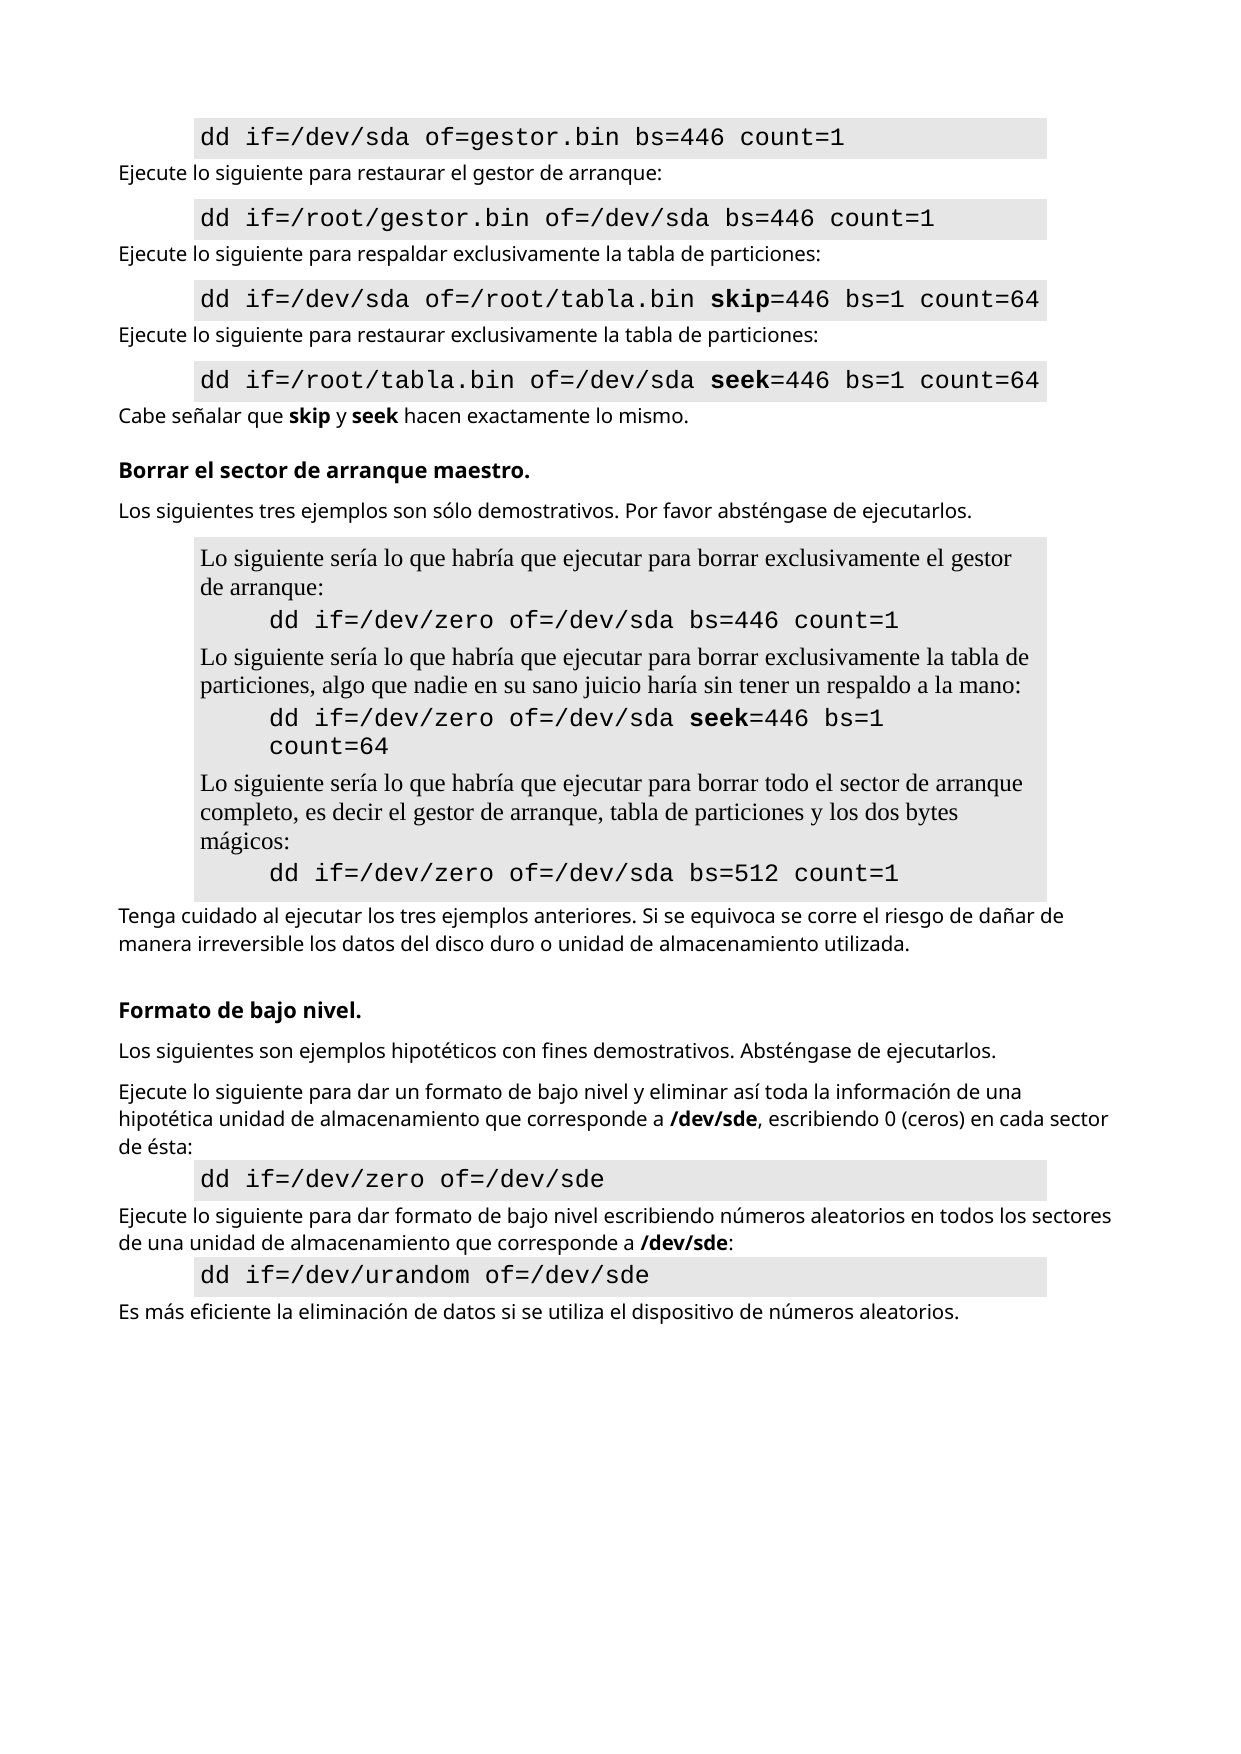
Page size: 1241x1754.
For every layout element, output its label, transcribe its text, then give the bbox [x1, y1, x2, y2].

table_header dd if=/dev/zero of=/dev/sda bs=446 count=1 [263, 601, 977, 642]
table_header dd if=/dev/zero of=/dev/sde [194, 1160, 1047, 1201]
table_header dd if=/root/gestor.bin of=/dev/sda bs=446 count=1 [194, 199, 1047, 240]
text Es más eficiente la eliminación de datos si se utiliza el dispositivo de números aleatorios. [118, 1297, 1122, 1325]
table_header Lo siguiente sería lo que habría que ejecutar para borrar exclusivamente el gestor de arranque: Lo siguiente sería lo que habría que ejecutar para borrar exclusivamente la tabla de particiones, algo que nadie en su sano juicio haría sin tener un respaldo a la mano: Lo siguiente sería lo que habría que ejecutar para borrar todo el sector de arranque completo, es decir el gestor de arranque, tabla de particiones y los dos bytes mágicos: [194, 537, 1047, 902]
text Los siguientes son ejemplos hipotéticos con fines demostrativos. Absténgase de ejecutarlos. [118, 1037, 1122, 1065]
text Los siguientes tres ejemplos son sólo demostrativos. Por favor absténgase de ejecutarlos. [118, 497, 1122, 525]
text Tenga cuidado al ejecutar los tres ejemplos anteriores. Si se equivoca se corre el riesgo de dañar de manera irreversible los datos del disco duro o unidad de almacenamiento utilizada. [118, 902, 1122, 957]
text Cabe señalar que skip y seek hacen exactamente lo mismo. [118, 402, 1122, 430]
text Ejecute lo siguiente para dar un formato de bajo nivel y eliminar así toda la información de una hipotética unidad de almacenamiento que corresponde a /dev/sde, escribiendo 0 (ceros) en cada sector de ésta: [118, 1077, 1122, 1160]
text Ejecute lo siguiente para restaurar exclusivamente la tabla de particiones: [118, 321, 1122, 349]
table_header dd if=/dev/sda of=/root/tabla.bin skip=446 bs=1 count=64 [194, 280, 1047, 321]
subtitle Formato de bajo nivel. [118, 995, 1122, 1024]
text Ejecute lo siguiente para respaldar exclusivamente la tabla de particiones: [118, 240, 1122, 268]
table_header dd if=/root/tabla.bin of=/dev/sda seek=446 bs=1 count=64 [194, 361, 1047, 402]
subtitle Borrar el sector de arranque maestro. [118, 455, 1122, 484]
table_header dd if=/dev/sda of=gestor.bin bs=446 count=1 [194, 118, 1047, 159]
table_header dd if=/dev/zero of=/dev/sda bs=512 count=1 [263, 855, 977, 896]
text Ejecute lo siguiente para restaurar el gestor de arranque: [118, 159, 1122, 187]
table_header dd if=/dev/zero of=/dev/sda seek=446 bs=1 count=64 [263, 699, 977, 768]
text Ejecute lo siguiente para dar formato de bajo nivel escribiendo números aleatorios en todos los sectores de una unidad de almacenamiento que corresponde a /dev/sde: [118, 1201, 1122, 1257]
table_header dd if=/dev/urandom of=/dev/sde [194, 1257, 1047, 1297]
